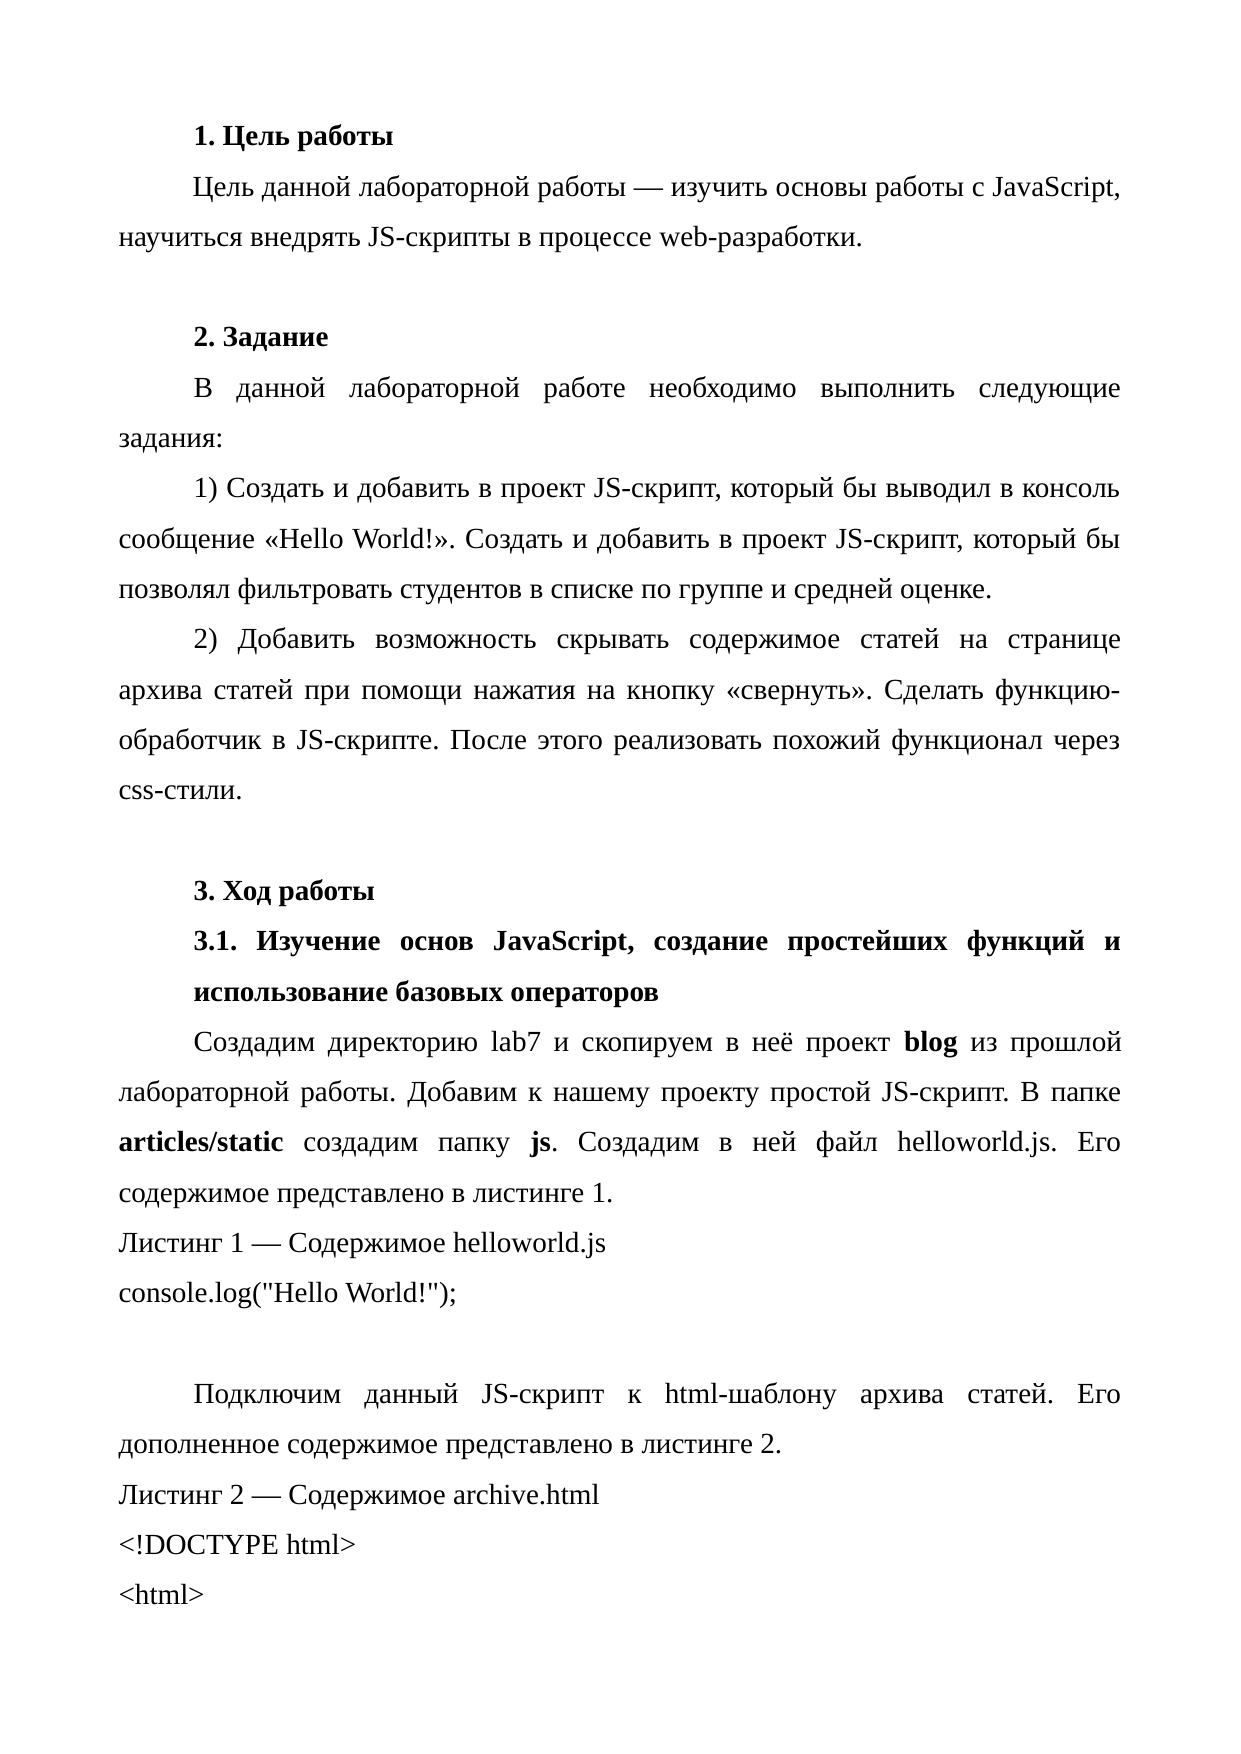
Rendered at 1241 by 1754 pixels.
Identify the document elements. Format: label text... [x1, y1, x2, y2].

text Подключим данный JS-скрипт к html-шаблону архива статей. Его дополненное содержимое представлено в листинге 2. [118, 1376, 1122, 1460]
text 1. Цель работы [118, 118, 1122, 152]
text 2) Добавить возможность скрывать содержимое статей на странице архива статей при помощи нажатия на кнопку «свернуть». Сделать функцию-обработчик в JS-скрипте. После этого реализовать похожий функционал через css-стили. [118, 621, 1122, 806]
text Листинг 1 — Содержимое helloworld.js [118, 1225, 1122, 1259]
text 3. Ход работы [118, 873, 1122, 907]
text Создадим директорию lab7 и скопируем в неё проект blog из прошлой лабораторной работы. Добавим к нашему проекту простой JS-скрипт. В папке articles/static создадим папку js. Создадим в ней файл helloworld.js. Его содержимое представлено в листинге 1. [118, 1024, 1122, 1208]
text Листинг 2 — Содержимое archive.html [118, 1477, 1122, 1510]
text В данной лабораторной работе необходимо выполнить следующие задания: [118, 370, 1122, 454]
text 2. Задание [118, 319, 1122, 353]
text 1) Создать и добавить в проект JS-скрипт, который бы выводил в консоль сообщение «Hello World!». Создать и добавить в проект JS-скрипт, который бы позволял фильтровать студентов в списке по группе и средней оценке. [118, 471, 1122, 605]
text <!DOCTYPE html> [118, 1527, 1122, 1561]
text console.log("Hello World!"); [118, 1276, 1122, 1309]
text Цель данной лабораторной работы — изучить основы работы с JavaScript, научиться внедрять JS-скрипты в процессе web-разработки. [118, 169, 1122, 252]
text <html> [118, 1577, 1122, 1611]
text 3.1. Изучение основ JavaScript, создание простейших функций и использование базовых операторов [193, 923, 1122, 1007]
